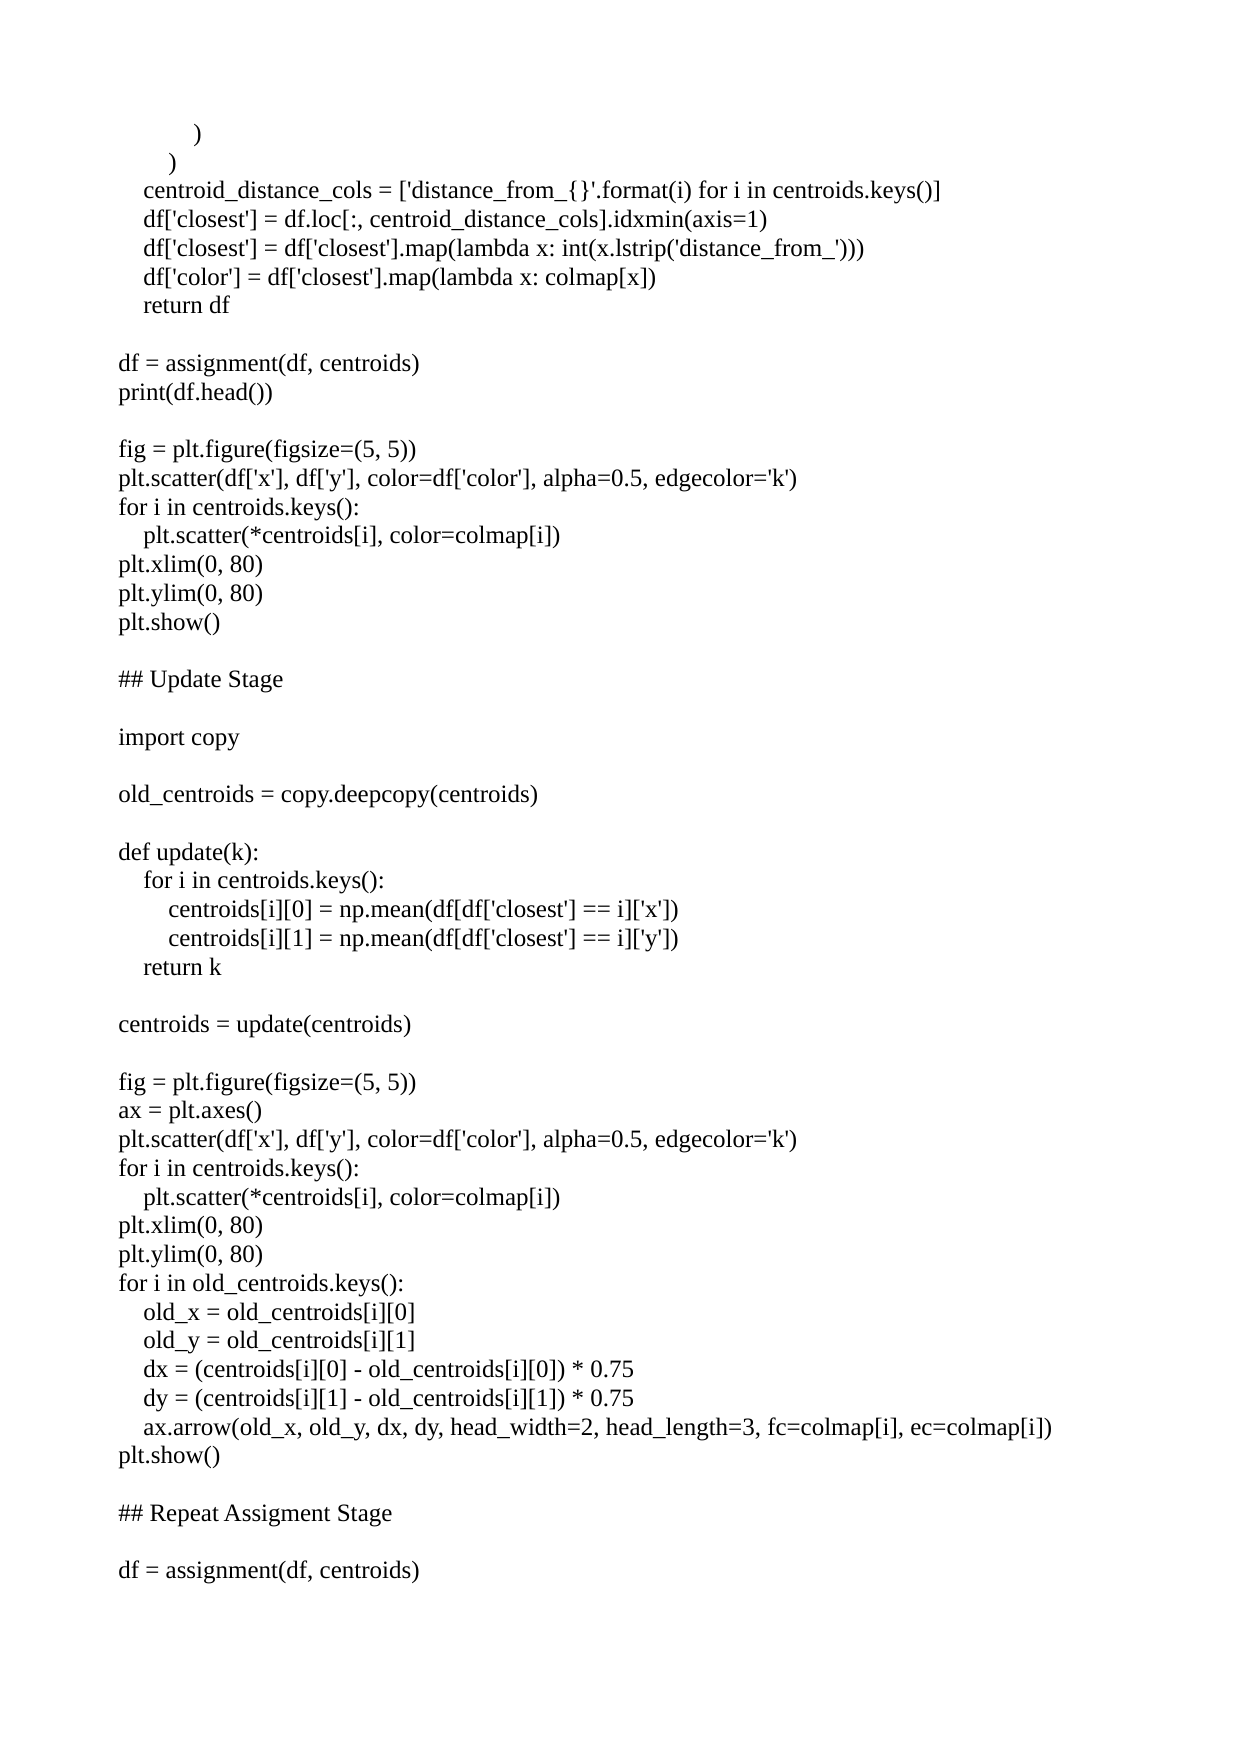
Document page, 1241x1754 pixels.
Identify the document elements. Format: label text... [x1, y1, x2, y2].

text ) [118, 118, 1122, 147]
text for i in old_centroids.keys(): [118, 1268, 1122, 1297]
text dx = (centroids[i][0] - old_centroids[i][0]) * 0.75 [118, 1354, 1122, 1383]
text centroids = update(centroids) [118, 1009, 1122, 1038]
text df = assignment(df, centroids) [118, 1556, 1122, 1584]
text ) [118, 147, 1122, 176]
text fig = plt.figure(figsize=(5, 5)) [118, 1067, 1122, 1096]
text df['color'] = df['closest'].map(lambda x: colmap[x]) [118, 262, 1122, 291]
text centroids[i][1] = np.mean(df[df['closest'] == i]['y']) [118, 923, 1122, 952]
text old_x = old_centroids[i][0] [118, 1297, 1122, 1326]
text plt.scatter(df['x'], df['y'], color=df['color'], alpha=0.5, edgecolor='k') [118, 463, 1122, 492]
text plt.xlim(0, 80) [118, 549, 1122, 578]
text import copy [118, 722, 1122, 751]
text plt.show() [118, 1441, 1122, 1469]
text for i in centroids.keys(): [118, 1153, 1122, 1182]
text plt.scatter(*centroids[i], color=colmap[i]) [118, 521, 1122, 549]
text print(df.head()) [118, 377, 1122, 406]
text ## Repeat Assigment Stage [118, 1498, 1122, 1527]
text plt.ylim(0, 80) [118, 578, 1122, 607]
text plt.ylim(0, 80) [118, 1239, 1122, 1268]
text df['closest'] = df.loc[:, centroid_distance_cols].idxmin(axis=1) [118, 204, 1122, 233]
text old_y = old_centroids[i][1] [118, 1326, 1122, 1354]
text return k [118, 952, 1122, 981]
text df['closest'] = df['closest'].map(lambda x: int(x.lstrip('distance_from_'))) [118, 233, 1122, 262]
text for i in centroids.keys(): [118, 492, 1122, 521]
text fig = plt.figure(figsize=(5, 5)) [118, 434, 1122, 463]
text centroids[i][0] = np.mean(df[df['closest'] == i]['x']) [118, 894, 1122, 923]
text dy = (centroids[i][1] - old_centroids[i][1]) * 0.75 [118, 1383, 1122, 1412]
text old_centroids = copy.deepcopy(centroids) [118, 779, 1122, 808]
text for i in centroids.keys(): [118, 866, 1122, 894]
text ax = plt.axes() [118, 1096, 1122, 1124]
text return df [118, 291, 1122, 319]
text ## Update Stage [118, 664, 1122, 693]
text plt.scatter(*centroids[i], color=colmap[i]) [118, 1182, 1122, 1211]
text ax.arrow(old_x, old_y, dx, dy, head_width=2, head_length=3, fc=colmap[i], ec=colmap[i]) [118, 1412, 1122, 1441]
text plt.xlim(0, 80) [118, 1211, 1122, 1239]
text plt.scatter(df['x'], df['y'], color=df['color'], alpha=0.5, edgecolor='k') [118, 1124, 1122, 1153]
text df = assignment(df, centroids) [118, 348, 1122, 377]
text def update(k): [118, 837, 1122, 866]
text centroid_distance_cols = ['distance_from_{}'.format(i) for i in centroids.keys()] [118, 176, 1122, 204]
text plt.show() [118, 607, 1122, 636]
